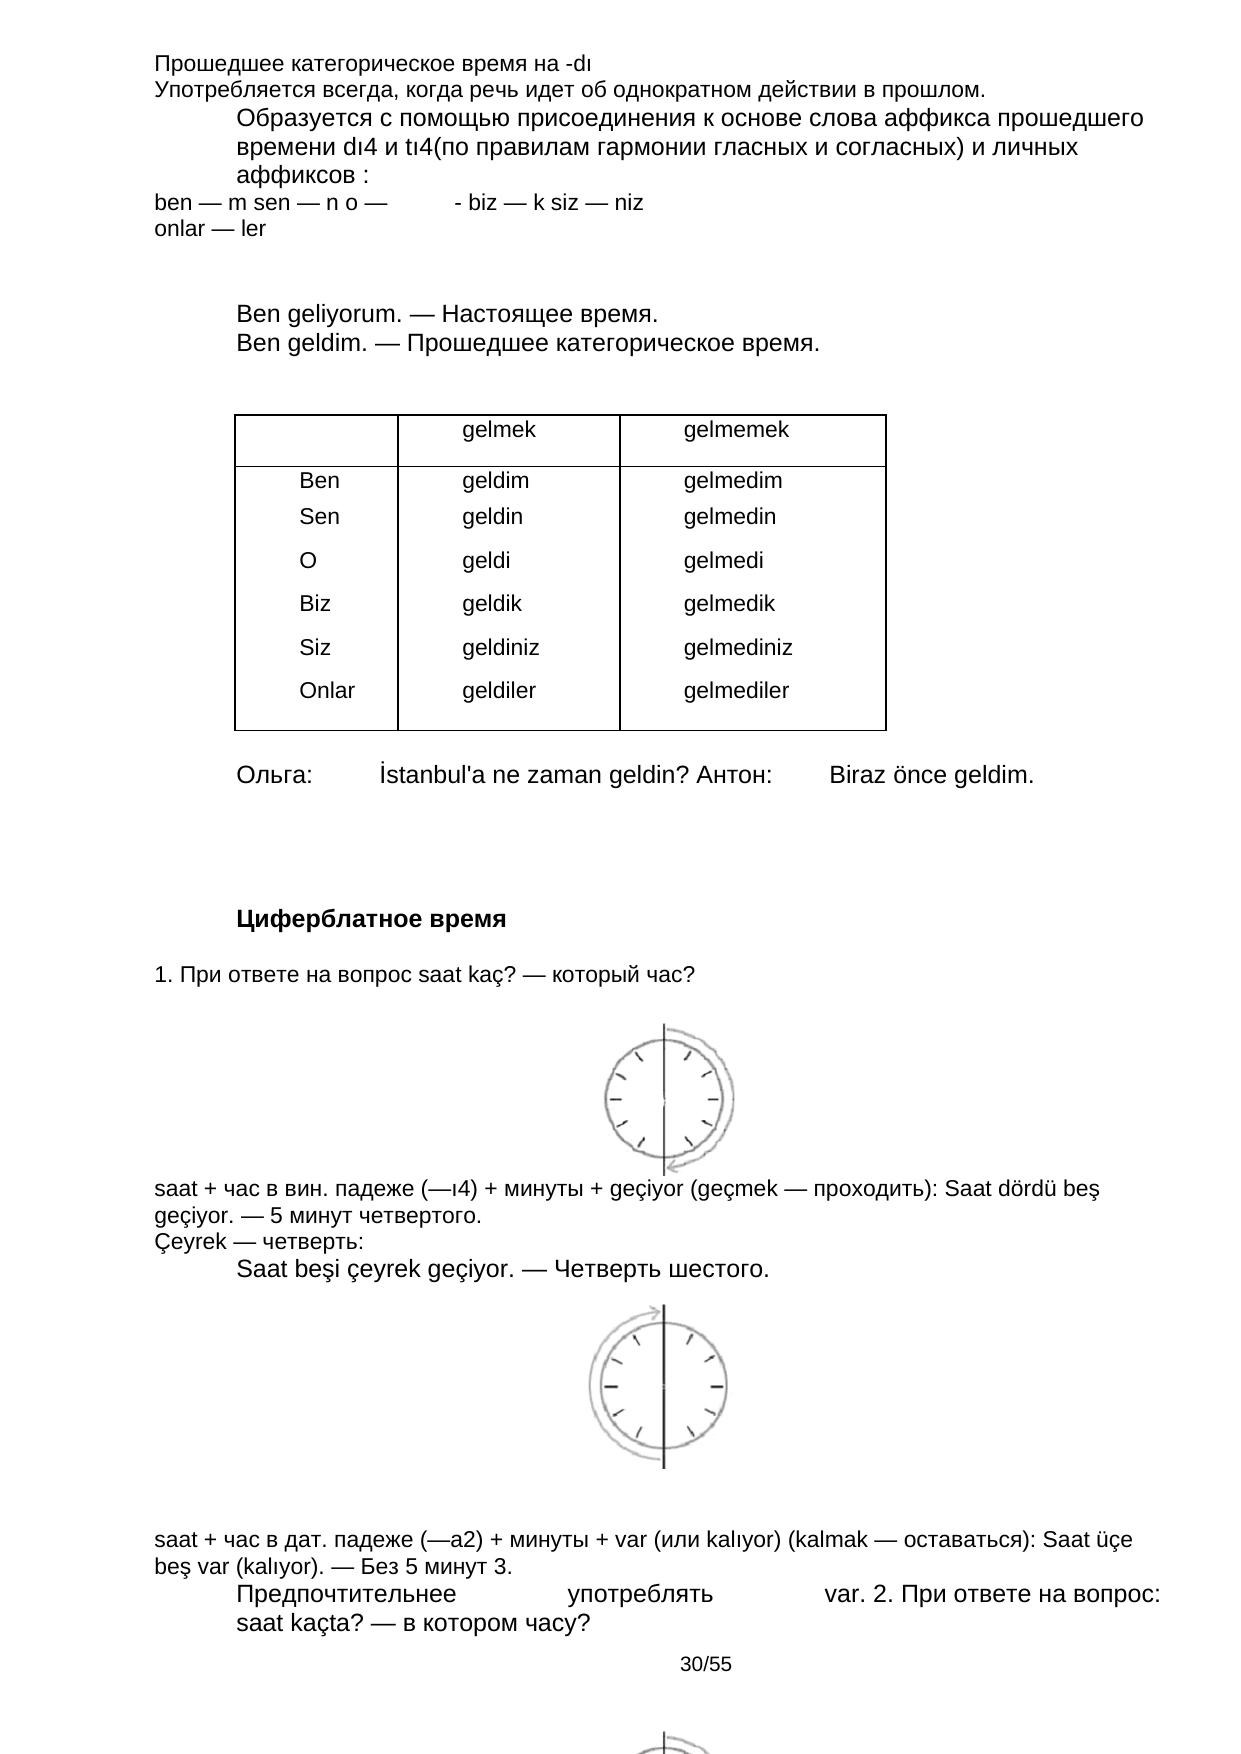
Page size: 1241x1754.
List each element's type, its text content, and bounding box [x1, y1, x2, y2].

text Ben geliyorum. — Настоящее время. [236, 299, 1176, 328]
table_cell geldik [399, 590, 619, 633]
text Saat beşi çeyrek geçiyor. — Четверть шестого. [236, 1254, 1176, 1283]
table_cell gelmedik [621, 590, 885, 633]
table_cell gelmedim [621, 467, 885, 503]
table_cell gelmediler [621, 677, 885, 730]
table_cell gelmediniz [621, 634, 885, 677]
picture [588, 1304, 733, 1469]
table_cell gelmedin [621, 503, 885, 547]
text onlar — ler [154, 215, 1176, 242]
table_cell geldin [399, 503, 619, 547]
text saat + час в дат. падеже (—a2) + минуты + var (или kalıyor) (kalmak — оставаться): Saat üçe beş var (kalıyor). — Без 5 минут 3. [154, 1526, 1176, 1579]
text Прошедшее категорическое время на -dı [154, 50, 1176, 76]
text saat + час в вин. падеже (—ı4) + минуты + geçiyor (geçmek — проходить): Saat dördü beş geçiyor. — 5 минут четвертого. [154, 1016, 1176, 1228]
table_cell Onlar [236, 677, 397, 730]
table_cell geldiler [399, 677, 619, 730]
text ben — m sen — n o — - biz — k siz — niz [154, 189, 1176, 215]
table_cell Sen [236, 503, 397, 547]
table_cell gelmedi [621, 547, 885, 590]
table_header gelmek [399, 416, 619, 466]
text Ben geldim. — Прошедшее категорическое время. [236, 328, 1176, 357]
table_cell geldiniz [399, 634, 619, 677]
table_cell Biz [236, 590, 397, 633]
table_cell Ben [236, 467, 397, 503]
table_cell geldi [399, 547, 619, 590]
text Употребляется всегда, когда речь идет об однократном действии в прошлом. [154, 76, 1176, 103]
text Предпочтительнее употреблять var. 2. При ответе на вопрос: saat kaçta? — в котором часу? [236, 1579, 1176, 1637]
text Образуется с помощью присоединения к основе слова аффикса прошедшего времени dı4 и tı4(по правилам гармонии гласных и согласных) и личных аффиксов : [236, 103, 1176, 189]
text Çeyrek — четверть: [154, 1228, 1176, 1254]
table_header [236, 416, 397, 466]
table_cell Siz [236, 634, 397, 677]
table_cell О [236, 547, 397, 590]
picture [599, 1731, 735, 1754]
text Ольга: İstanbul'a ne zaman geldin? Антон: Biraz önce geldim. [236, 760, 1176, 789]
text 1. При ответе на вопрос saat kaç? — который час? [154, 961, 1176, 988]
table_header gelmemek [621, 416, 885, 466]
subtitle Циферблатное время [236, 904, 1176, 933]
table_cell geldim [399, 467, 619, 503]
